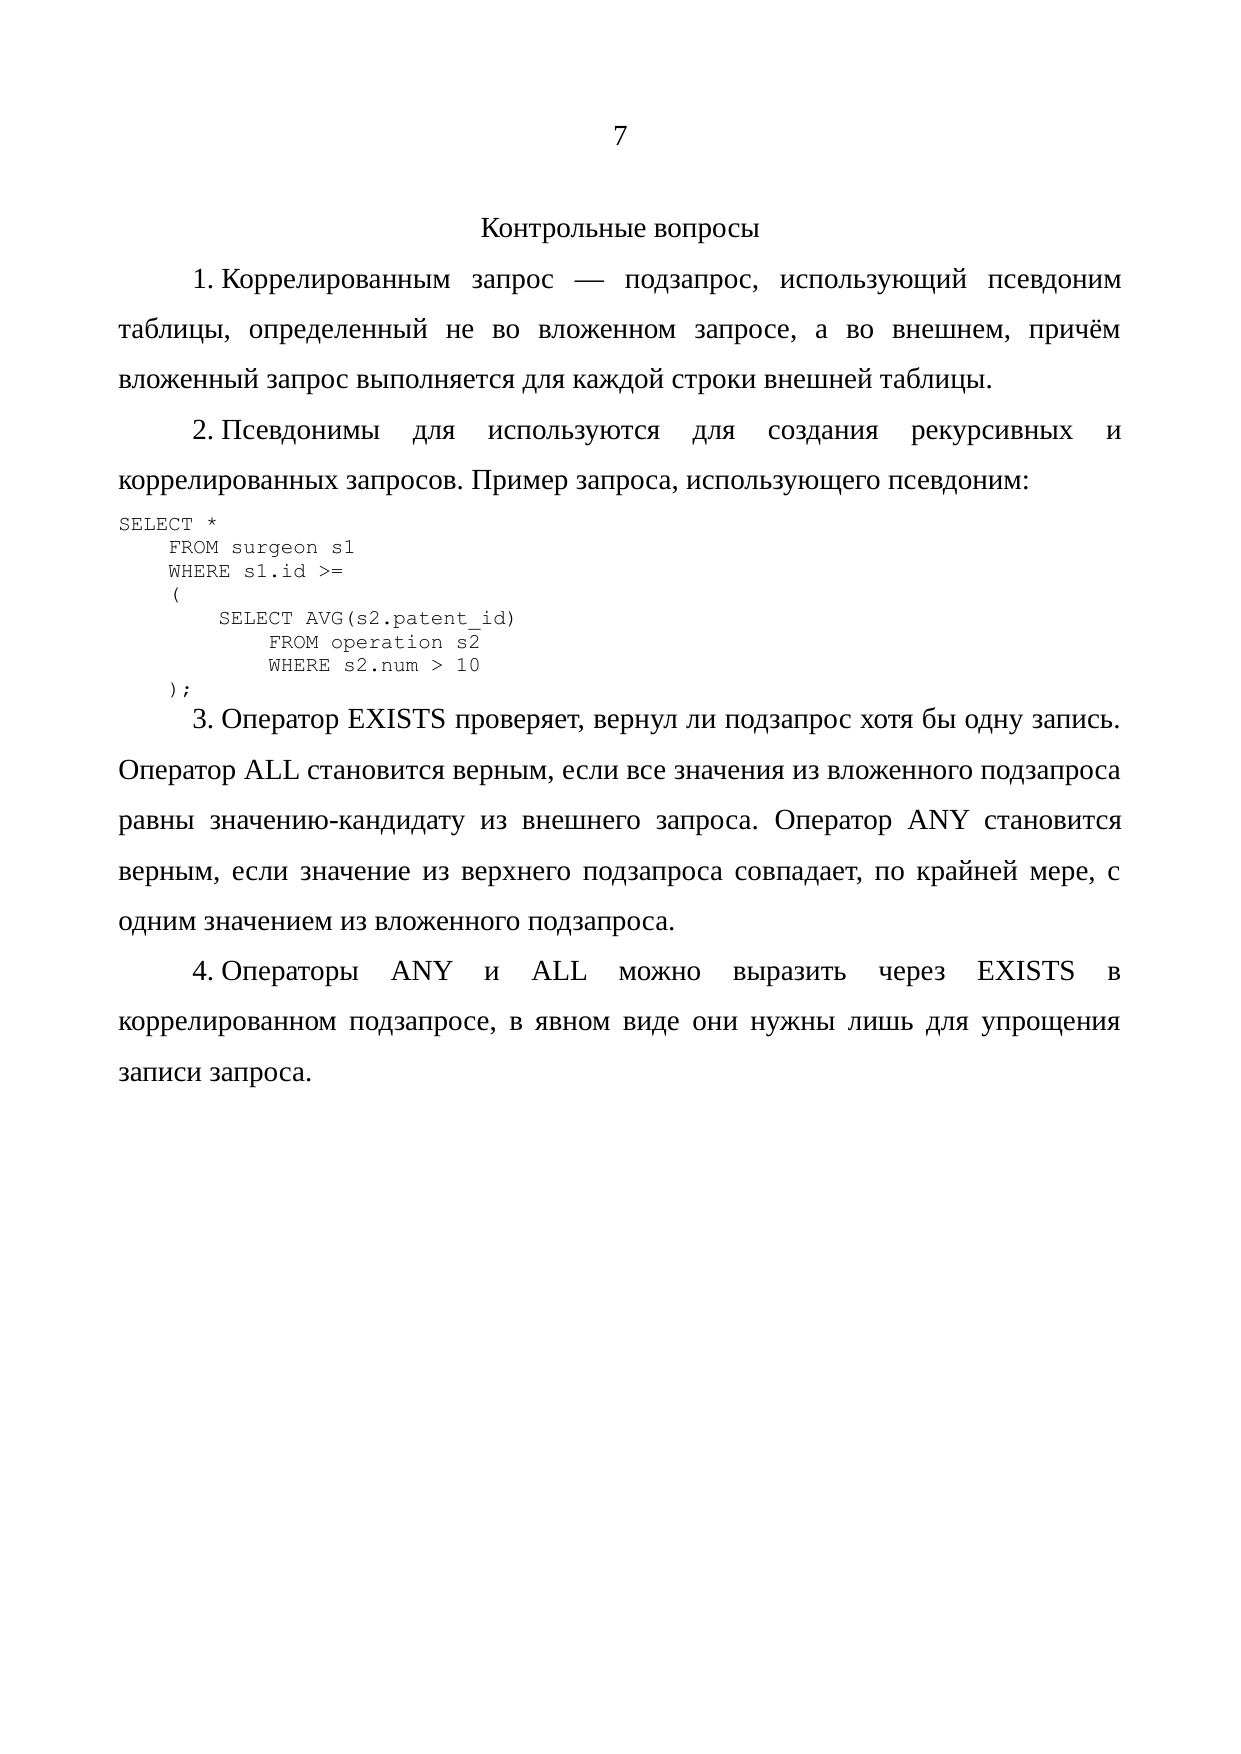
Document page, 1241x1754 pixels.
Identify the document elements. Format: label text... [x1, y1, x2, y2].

subtitle Коррелированным запрос — подзапрос, использующий псевдоним таблицы, определенный не во вложенном запросе, а во внешнем, причём вложенный запрос выполняется для каждой строки внешней таблицы. [118, 261, 1122, 395]
list WHERE s2.num > 10 [118, 654, 1122, 678]
list ( [118, 583, 1122, 607]
list ); [118, 678, 1122, 702]
subtitle Оператор EXISTS проверяет, вернул ли подзапрос хотя бы одну запись. Оператор ALL становится верным, если все значения из вложенного подзапроса равны значению-кандидату из внешнего запроса. Оператор ANY становится верным, если значение из верхнего подзапроса совпадает, по крайней мере, с одним значением из вложенного подзапроса. [118, 702, 1122, 936]
subtitle Псевдонимы для используются для создания рекурсивных и коррелированных запросов. Пример запроса, использующего псевдоним: [118, 412, 1122, 496]
subtitle Операторы ANY и ALL можно выразить через EXISTS в коррелированном подзапросе, в явном виде они нужны лишь для упрощения записи запроса. [118, 953, 1122, 1087]
subtitle Контрольные вопросы [118, 211, 1122, 244]
list SELECT * [118, 512, 1122, 536]
list SELECT AVG(s2.patent_id) [118, 607, 1122, 631]
list FROM surgeon s1 [118, 536, 1122, 560]
list WHERE s1.id >= [118, 560, 1122, 583]
list FROM operation s2 [118, 631, 1122, 654]
